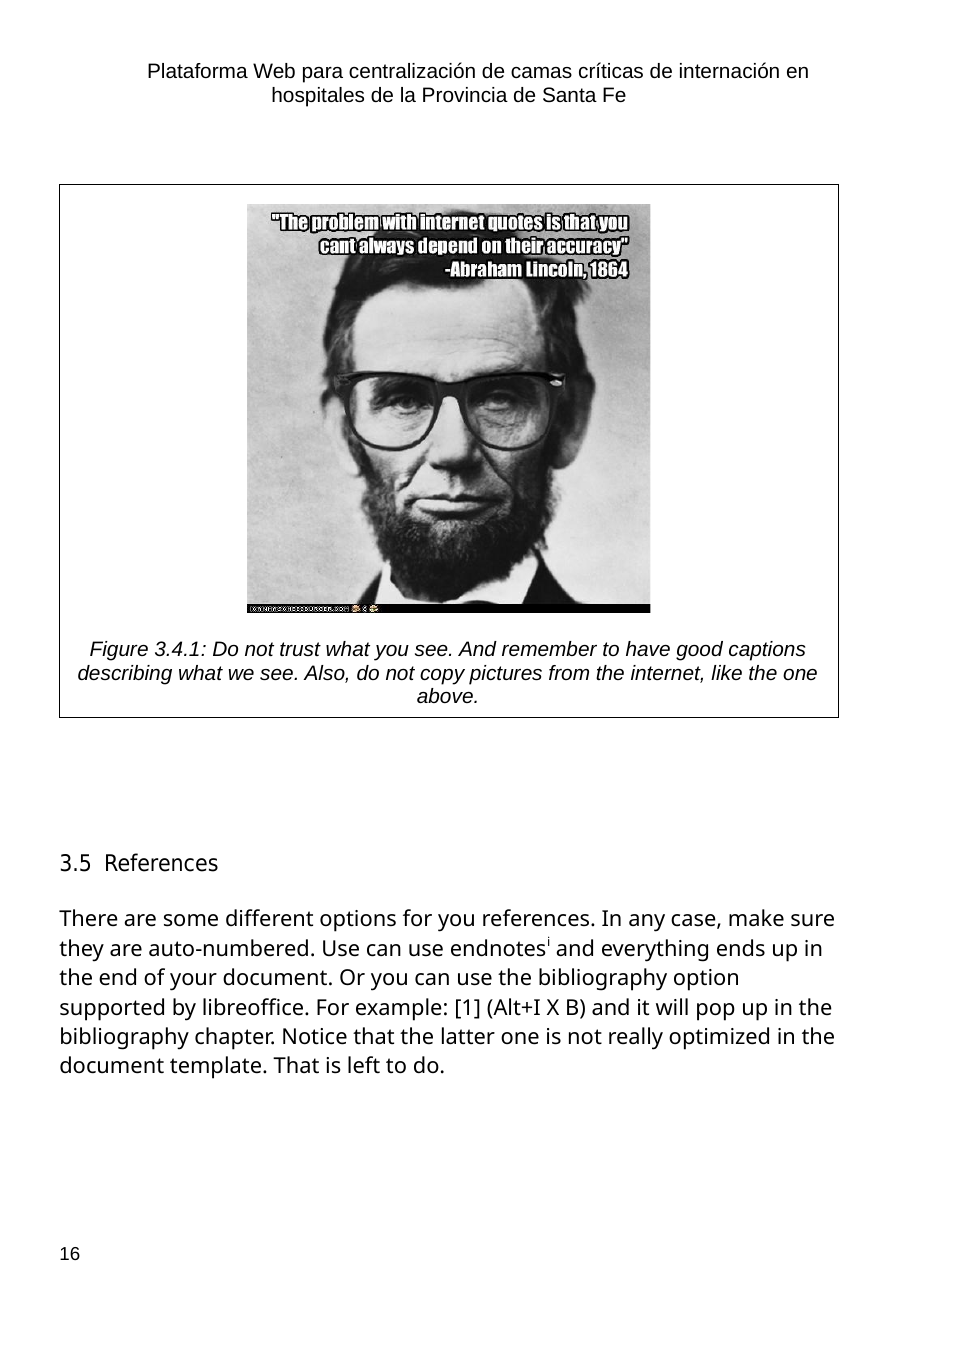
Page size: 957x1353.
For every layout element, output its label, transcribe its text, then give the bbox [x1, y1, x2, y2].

picture [247, 204, 651, 613]
text Figure 3.3.1: Do not trust what you see. And remember to have good captions describing what we see. Also, do not copy pictures from the internet, like the one above. [68, 205, 829, 708]
text There are some different options for you references. In any case, make sure they are auto-numbered. Use can use endnotes and everything ends up in the end of your document. Or you can use the bibliography option supported by libreoffice. For example: [1] (Alt+I X B) and it will pop up in the bibliography chapter. Notice that the latter one is not really optimized in the document template. That is left to do. [59, 896, 838, 1080]
subtitle References [59, 851, 838, 877]
